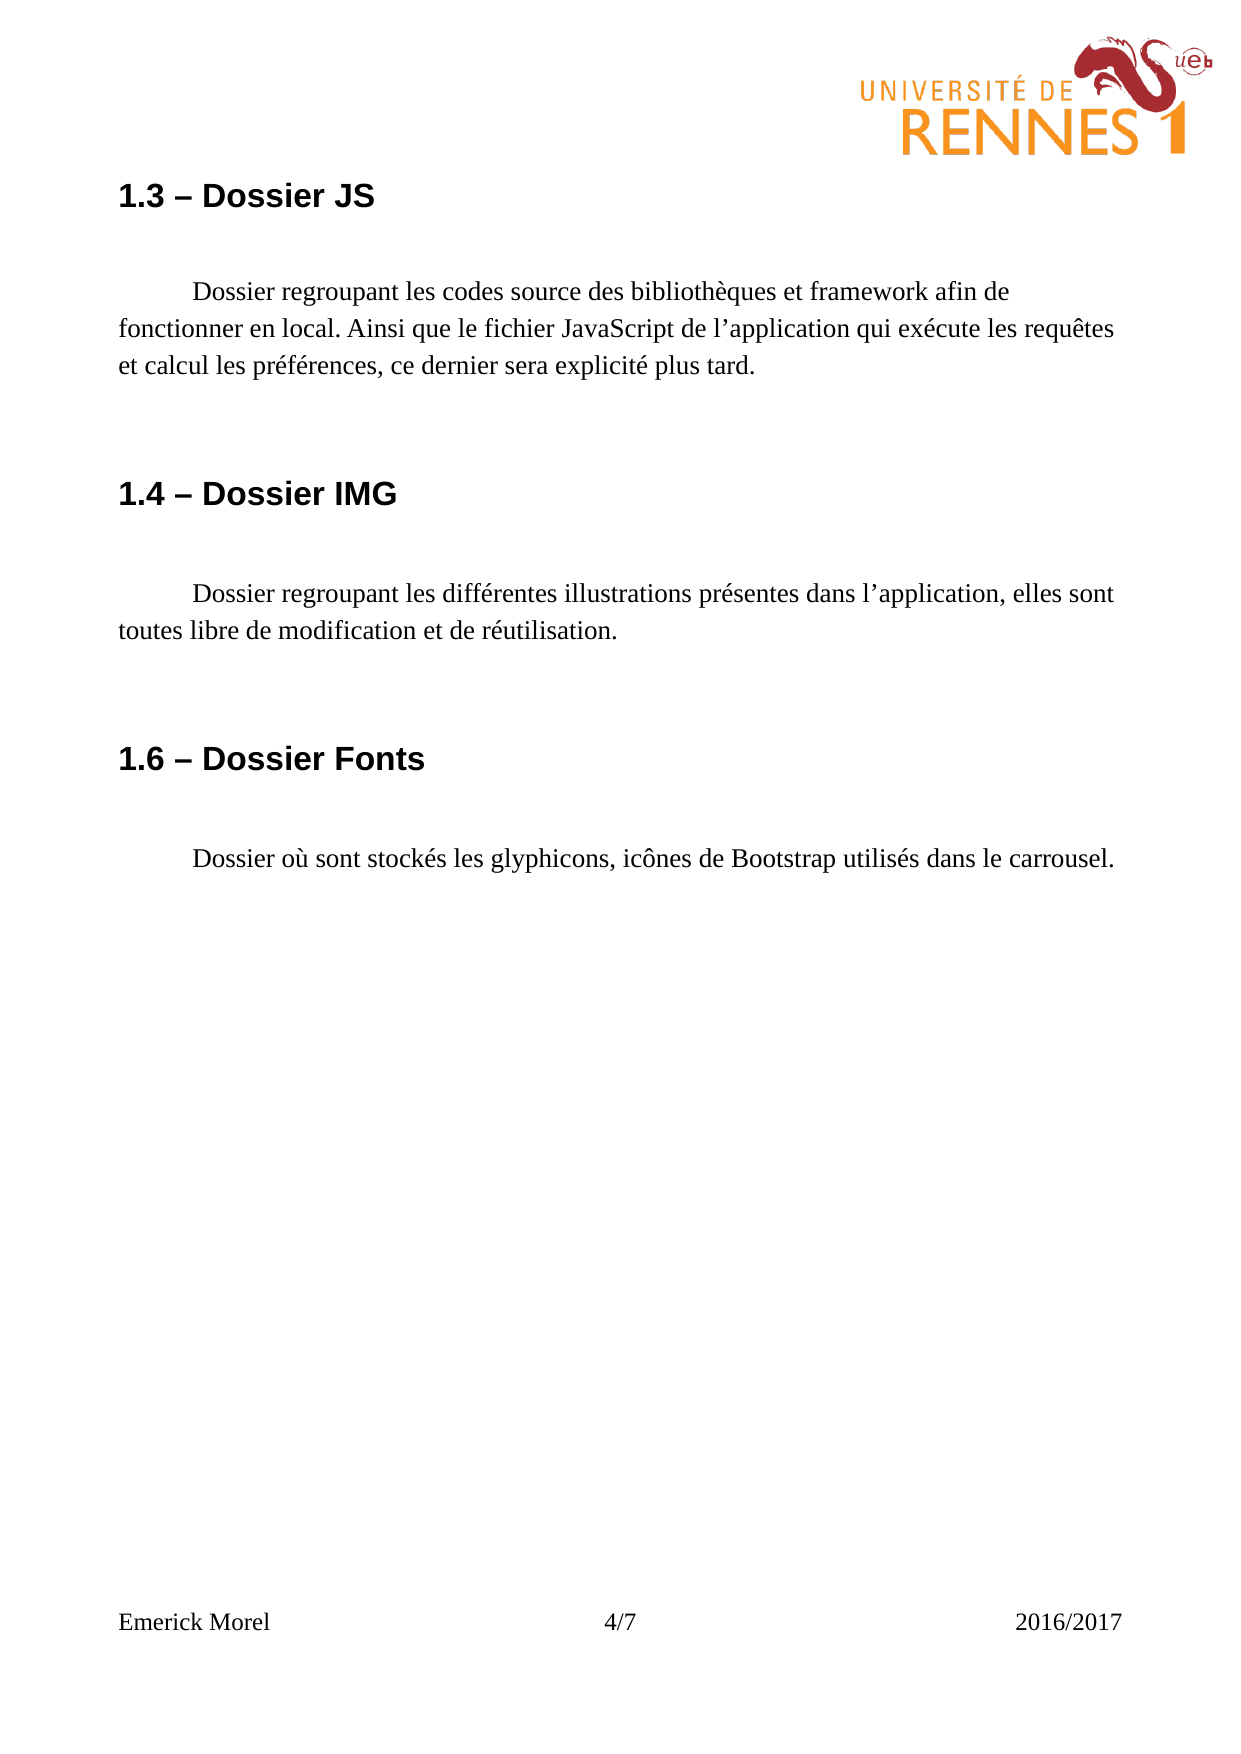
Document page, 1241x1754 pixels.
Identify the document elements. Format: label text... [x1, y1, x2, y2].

subtitle 1.6 – Dossier Fonts [118, 739, 1122, 777]
text Dossier regroupant les codes source des bibliothèques et framework afin de fonctionner en local. Ainsi que le fichier JavaScript de l’application qui exécute les requêtes et calcul les préférences, ce dernier sera explicité plus tard. [118, 275, 1122, 381]
subtitle 1.3 – Dossier JS [118, 176, 1122, 215]
text Dossier où sont stockés les glyphicons, icônes de Bootstrap utilisés dans le carrousel. [118, 842, 1122, 873]
subtitle 1.4 – Dossier IMG [118, 474, 1122, 513]
picture [858, 34, 1214, 157]
text Dossier regroupant les différentes illustrations présentes dans l’application, elles sont toutes libre de modification et de réutilisation. [118, 577, 1122, 645]
